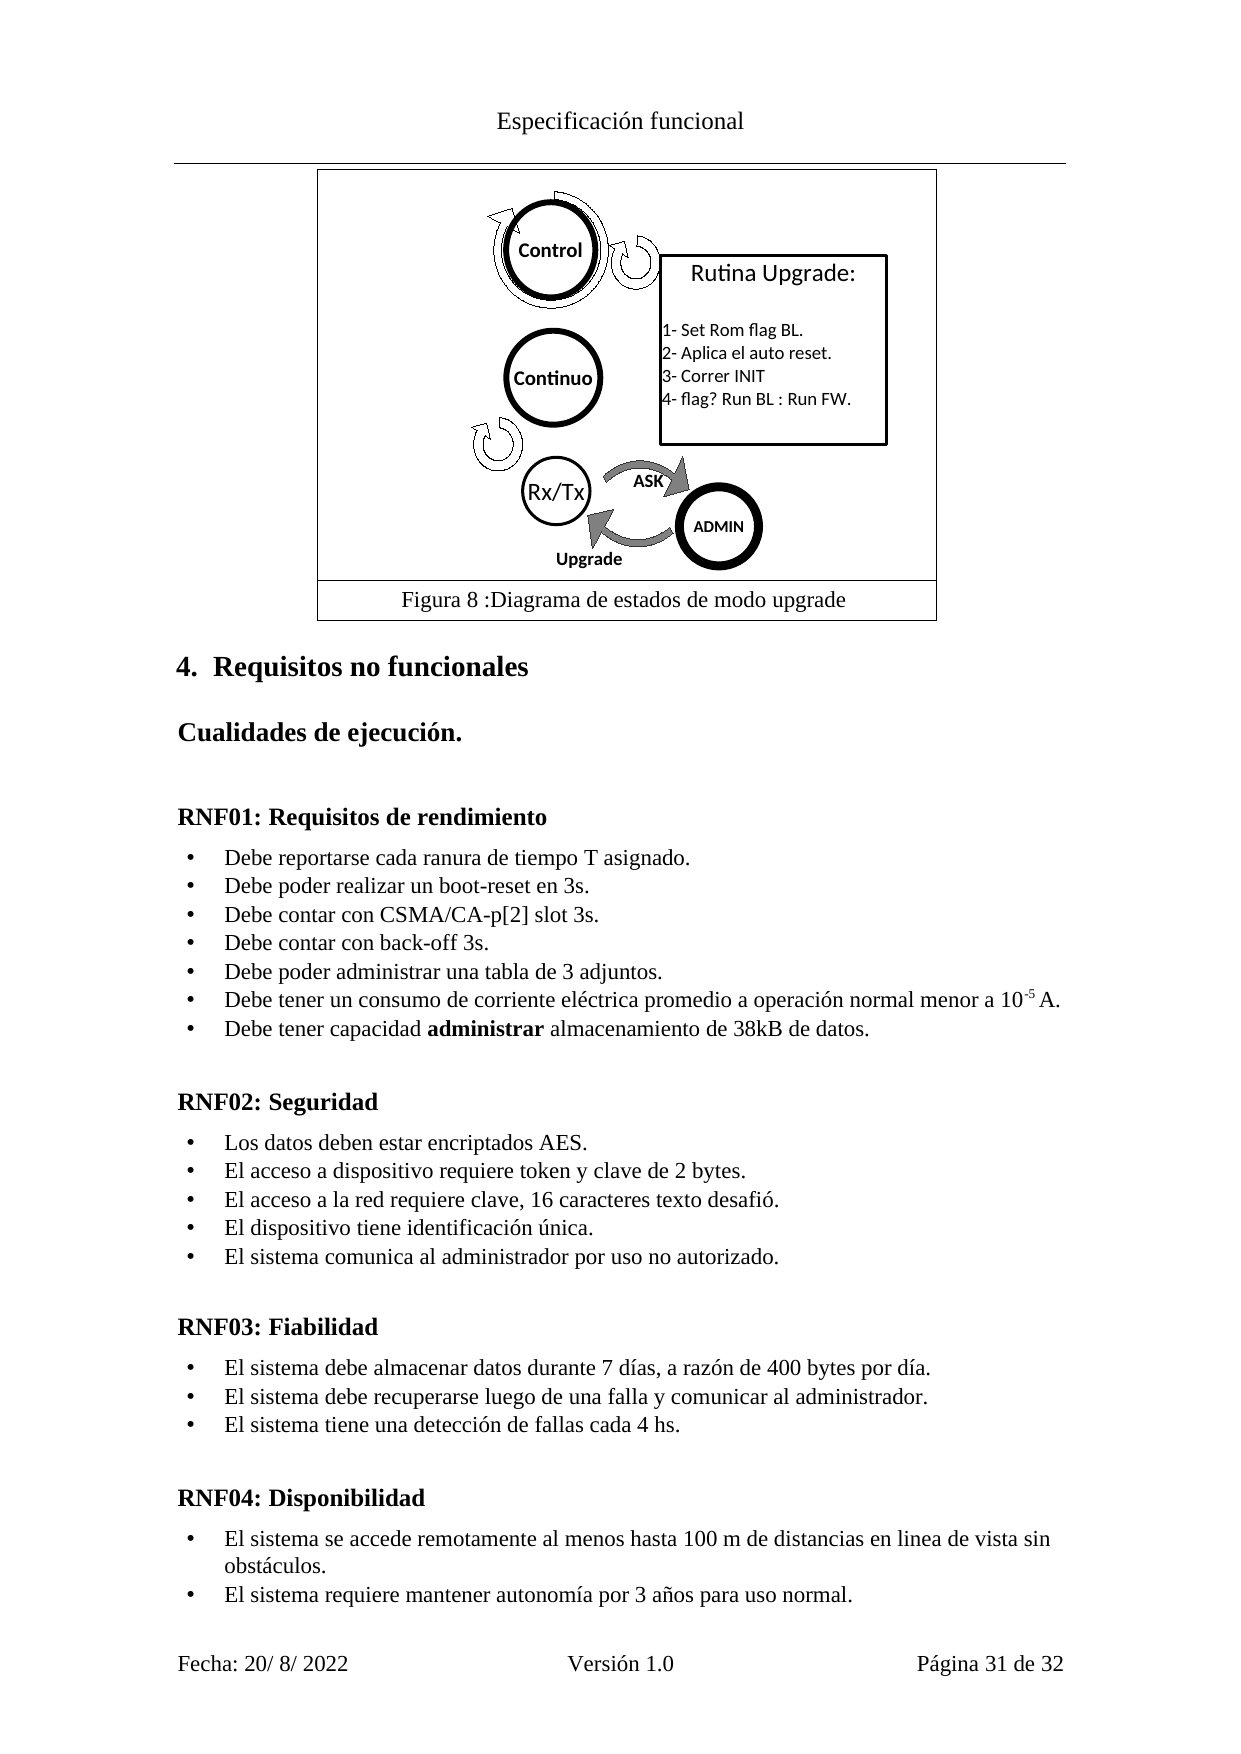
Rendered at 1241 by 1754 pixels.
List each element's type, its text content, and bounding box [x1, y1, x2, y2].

subtitle Requisitos no funcionales [176, 649, 1070, 683]
list El dispositivo tiene identificación única. [187, 1214, 1070, 1241]
table_cell Figura 8 :Diagrama de estados de modo upgrade [318, 581, 936, 620]
list El sistema se accede remotamente al menos hasta 100 m de distancias en linea de vista sin obstáculos. [187, 1525, 1070, 1578]
list Debe contar con back-off 3s. [187, 929, 1070, 956]
list El sistema debe almacenar datos durante 7 días, a razón de 400 bytes por día. [187, 1354, 1070, 1381]
table_header [318, 170, 936, 580]
list Debe contar con CSMA/CA-p[2] slot 3s. [187, 901, 1070, 927]
list Los datos deben estar encriptados AES. [187, 1129, 1070, 1155]
subtitle RNF02: Seguridad [177, 1087, 1070, 1115]
list Debe tener capacidad administrar almacenamiento de 38kB de datos. [187, 1015, 1070, 1041]
subtitle RNF01: Requisitos de rendimiento [177, 802, 1070, 830]
list El acceso a dispositivo requiere token y clave de 2 bytes. [187, 1157, 1070, 1184]
list El sistema tiene una detección de fallas cada 4 hs. [187, 1411, 1070, 1438]
list Debe reportarse cada ranura de tiempo T asignado. [187, 844, 1070, 870]
list Debe poder administrar una tabla de 3 adjuntos. [187, 958, 1070, 984]
list El sistema requiere mantener autonomía por 3 años para uso normal. [187, 1581, 1070, 1607]
list El acceso a la red requiere clave, 16 caracteres texto desafió. [187, 1186, 1070, 1212]
subtitle Cualidades de ejecución. [177, 716, 1070, 747]
list El sistema debe recuperarse luego de una falla y comunicar al administrador. [187, 1383, 1070, 1409]
list Debe poder realizar un boot-reset en 3s. [187, 872, 1070, 899]
subtitle RNF04: Disponibilidad [177, 1483, 1070, 1512]
subtitle RNF03: Fiabilidad [177, 1312, 1070, 1341]
list Debe tener un consumo de corriente eléctrica promedio a operación normal menor a 10-5 A. [187, 986, 1070, 1013]
list El sistema comunica al administrador por uso no autorizado. [187, 1243, 1070, 1269]
